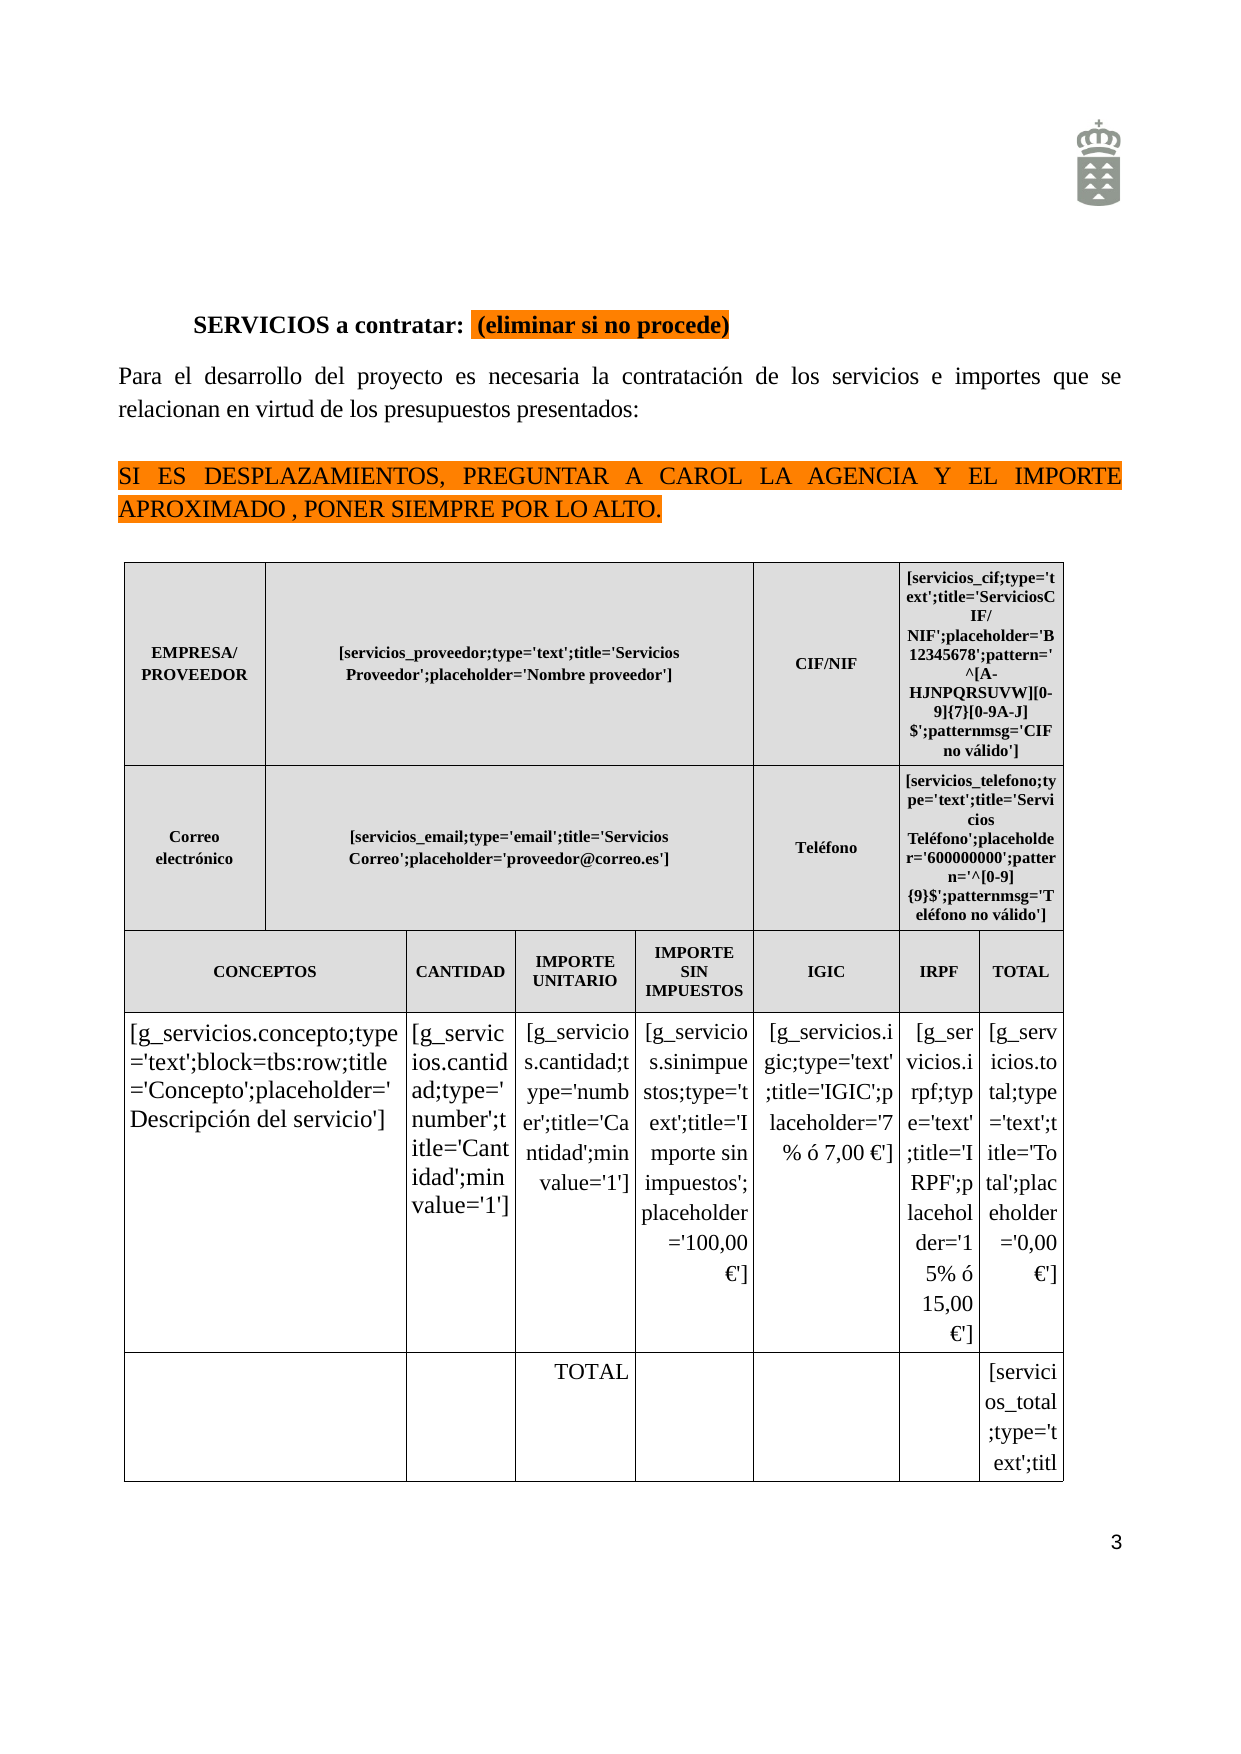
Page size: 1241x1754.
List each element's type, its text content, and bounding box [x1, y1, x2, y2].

table_cell [servicios_total;type='text';titl [980, 1353, 1063, 1481]
table_header [servicios_cif;type='text';title='ServiciosCIF/NIF';placeholder='B12345678';pattern='^[A-HJNPQRSUVW][0-9]{7}[0-9A-J]$';patternmsg='CIF no válido'] [900, 563, 1063, 765]
picture [1076, 119, 1121, 206]
text SI ES DESPLAZAMIENTOS, PREGUNTAR A CAROL LA AGENCIA Y EL IMPORTE APROXIMADO , PONER SIEMPRE POR LO ALTO. [118, 461, 1122, 523]
table_cell [900, 1353, 979, 1481]
table_cell Teléfono [754, 766, 899, 930]
table_cell IMPORTE SIN IMPUESTOS [636, 931, 753, 1012]
table_header CIF/NIF [754, 563, 899, 765]
table_cell [g_servicios.sinimpuestos;type='text';title='Importe sin impuestos';placeholder='100,00 €'] [636, 1013, 753, 1352]
table_cell TOTAL [980, 931, 1063, 1012]
table_cell [125, 1353, 406, 1481]
table_cell [g_servicios.concepto;type='text';block=tbs:row;title='Concepto';placeholder='Descripción del servicio'] [125, 1013, 406, 1352]
table_cell [servicios_telefono;type='text';title='Servicios Teléfono';placeholder='600000000';pattern='^[0-9]{9}$';patternmsg='Teléfono no válido'] [900, 766, 1063, 930]
table_cell [servicios_email;type='email';title='Servicios Correo';placeholder='proveedor@correo.es'] [266, 766, 753, 930]
table_cell [g_servicios.total;type='text';title='Total';placeholder='0,00 €'] [980, 1013, 1063, 1352]
table_cell IRPF [900, 931, 979, 1012]
table_cell [636, 1353, 753, 1481]
table_cell IMPORTE UNITARIO [516, 931, 635, 1012]
table_cell [g_servicios.igic;type='text';title='IGIC';placeholder='7% ó 7,00 €'] [754, 1013, 899, 1352]
table_cell [g_servicios.cantidad;type='number';title='Cantidad';minvalue='1'] [407, 1013, 515, 1352]
text Para el desarrollo del proyecto es necesaria la contratación de los servicios e importes que se relacionan en virtud de los presupuestos presentados: [118, 361, 1122, 423]
table_cell [407, 1353, 515, 1481]
table_cell [g_servicios.cantidad;type='number';title='Cantidad';minvalue='1'] [516, 1013, 635, 1352]
table_cell [754, 1353, 899, 1481]
table_cell CANTIDAD [407, 931, 515, 1012]
list SERVICIOS a contratar: (eliminar si no procede) [156, 310, 1122, 339]
table_cell CONCEPTOS [125, 931, 406, 1012]
table_cell [g_servicios.irpf;type='text';title='IRPF';placeholder='15% ó 15,00 €'] [900, 1013, 979, 1352]
table_header [servicios_proveedor;type='text';title='Servicios Proveedor';placeholder='Nombre proveedor'] [266, 563, 753, 765]
table_header EMPRESA/PROVEEDOR [125, 563, 265, 765]
table_cell TOTAL [516, 1353, 635, 1481]
table_cell Correo electrónico [125, 766, 265, 930]
table_cell IGIC [754, 931, 899, 1012]
